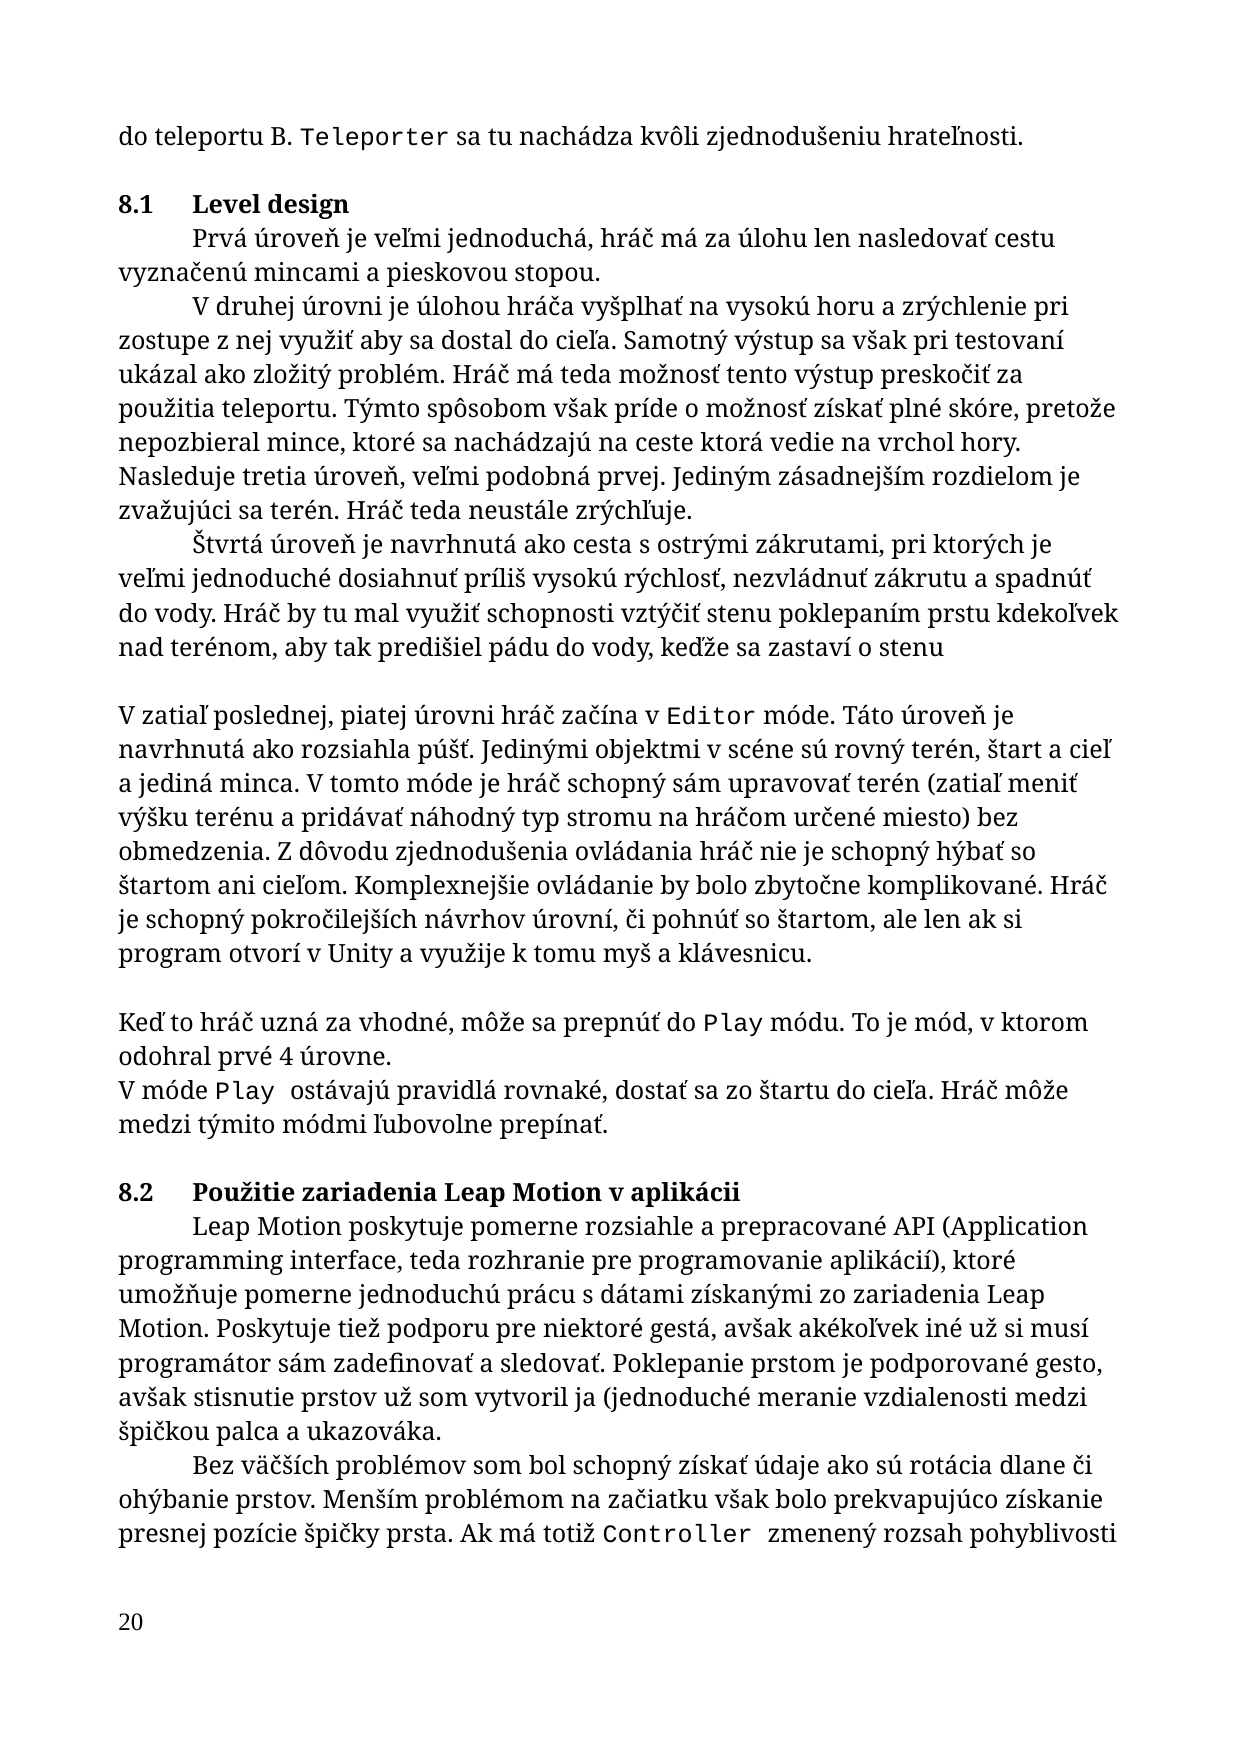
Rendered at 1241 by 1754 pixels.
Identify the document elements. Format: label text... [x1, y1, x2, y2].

text 8.1 Level design [118, 186, 1122, 221]
text Prvá úroveň je veľmi jednoduchá, hráč má za úlohu len nasledovať cestu vyznačenú mincami a pieskovou stopou. [118, 221, 1122, 289]
text V móde Play ostávajú pravidlá rovnaké, dostať sa zo štartu do cieľa. Hráč môže medzi týmito módmi ľubovolne prepínať. [118, 1072, 1122, 1141]
text Štvrtá úroveň je navrhnutá ako cesta s ostrými zákrutami, pri ktorých je veľmi jednoduché dosiahnuť príliš vysokú rýchlosť, nezvládnuť zákrutu a spadnúť do vody. Hráč by tu mal využiť schopnosti vztýčiť stenu poklepaním prstu kdekoľvek nad terénom, aby tak predišiel pádu do vody, keďže sa zastaví o stenu [118, 527, 1122, 663]
text V druhej úrovni je úlohou hráča vyšplhať na vysokú horu a zrýchlenie pri zostupe z nej využiť aby sa dostal do cieľa. Samotný výstup sa však pri testovaní ukázal ako zložitý problém. Hráč má teda možnosť tento výstup preskočiť za použitia teleportu. Týmto spôsobom však príde o možnosť získať plné skóre, pretože nepozbieral mince, ktoré sa nachádzajú na ceste ktorá vedie na vrchol hory. Nasleduje tretia úroveň, veľmi podobná prvej. Jediným zásadnejším rozdielom je zvažujúci sa terén. Hráč teda neustále zrýchľuje. [118, 289, 1122, 527]
text do teleportu B. Teleporter sa tu nachádza kvôli zjednodušeniu hrateľnosti. [118, 118, 1122, 186]
text Keď to hráč uzná za vhodné, môže sa prepnúť do Play módu. To je mód, v ktorom odohral prvé 4 úrovne. [118, 1004, 1122, 1072]
text V zatiaľ poslednej, piatej úrovni hráč začína v Editor móde. Táto úroveň je navrhnutá ako rozsiahla púšť. Jedinými objektmi v scéne sú rovný terén, štart a cieľ a jediná minca. V tomto móde je hráč schopný sám upravovať terén (zatiaľ meniť výšku terénu a pridávať náhodný typ stromu na hráčom určené miesto) bez obmedzenia. Z dôvodu zjednodušenia ovládania hráč nie je schopný hýbať so štartom ani cieľom. Komplexnejšie ovládanie by bolo zbytočne komplikované. Hráč je schopný pokročilejších návrhov úrovní, či pohnúť so štartom, ale len ak si program otvorí v Unity a využije k tomu myš a klávesnicu. [118, 697, 1122, 970]
text Leap Motion poskytuje pomerne rozsiahle a prepracované API (Application programming interface, teda rozhranie pre programovanie aplikácií), ktoré umožňuje pomerne jednoduchú prácu s dátami získanými zo zariadenia Leap Motion. Poskytuje tiež podporu pre niektoré gestá, avšak akékoľvek iné už si musí programátor sám zadefinovať a sledovať. Poklepanie prstom je podporované gesto, avšak stisnutie prstov už som vytvoril ja (jednoduché meranie vzdialenosti medzi špičkou palca a ukazováka. [118, 1209, 1122, 1447]
text Bez väčších problémov som bol schopný získať údaje ako sú rotácia dlane či ohýbanie prstov. Menším problémom na začiatku však bolo prekvapujúco získanie presnej pozície špičky prsta. Ak má totiž Controller zmenený rozsah pohyblivosti [118, 1447, 1122, 1550]
text 8.2 Použitie zariadenia Leap Motion v aplikácii [118, 1175, 1122, 1209]
